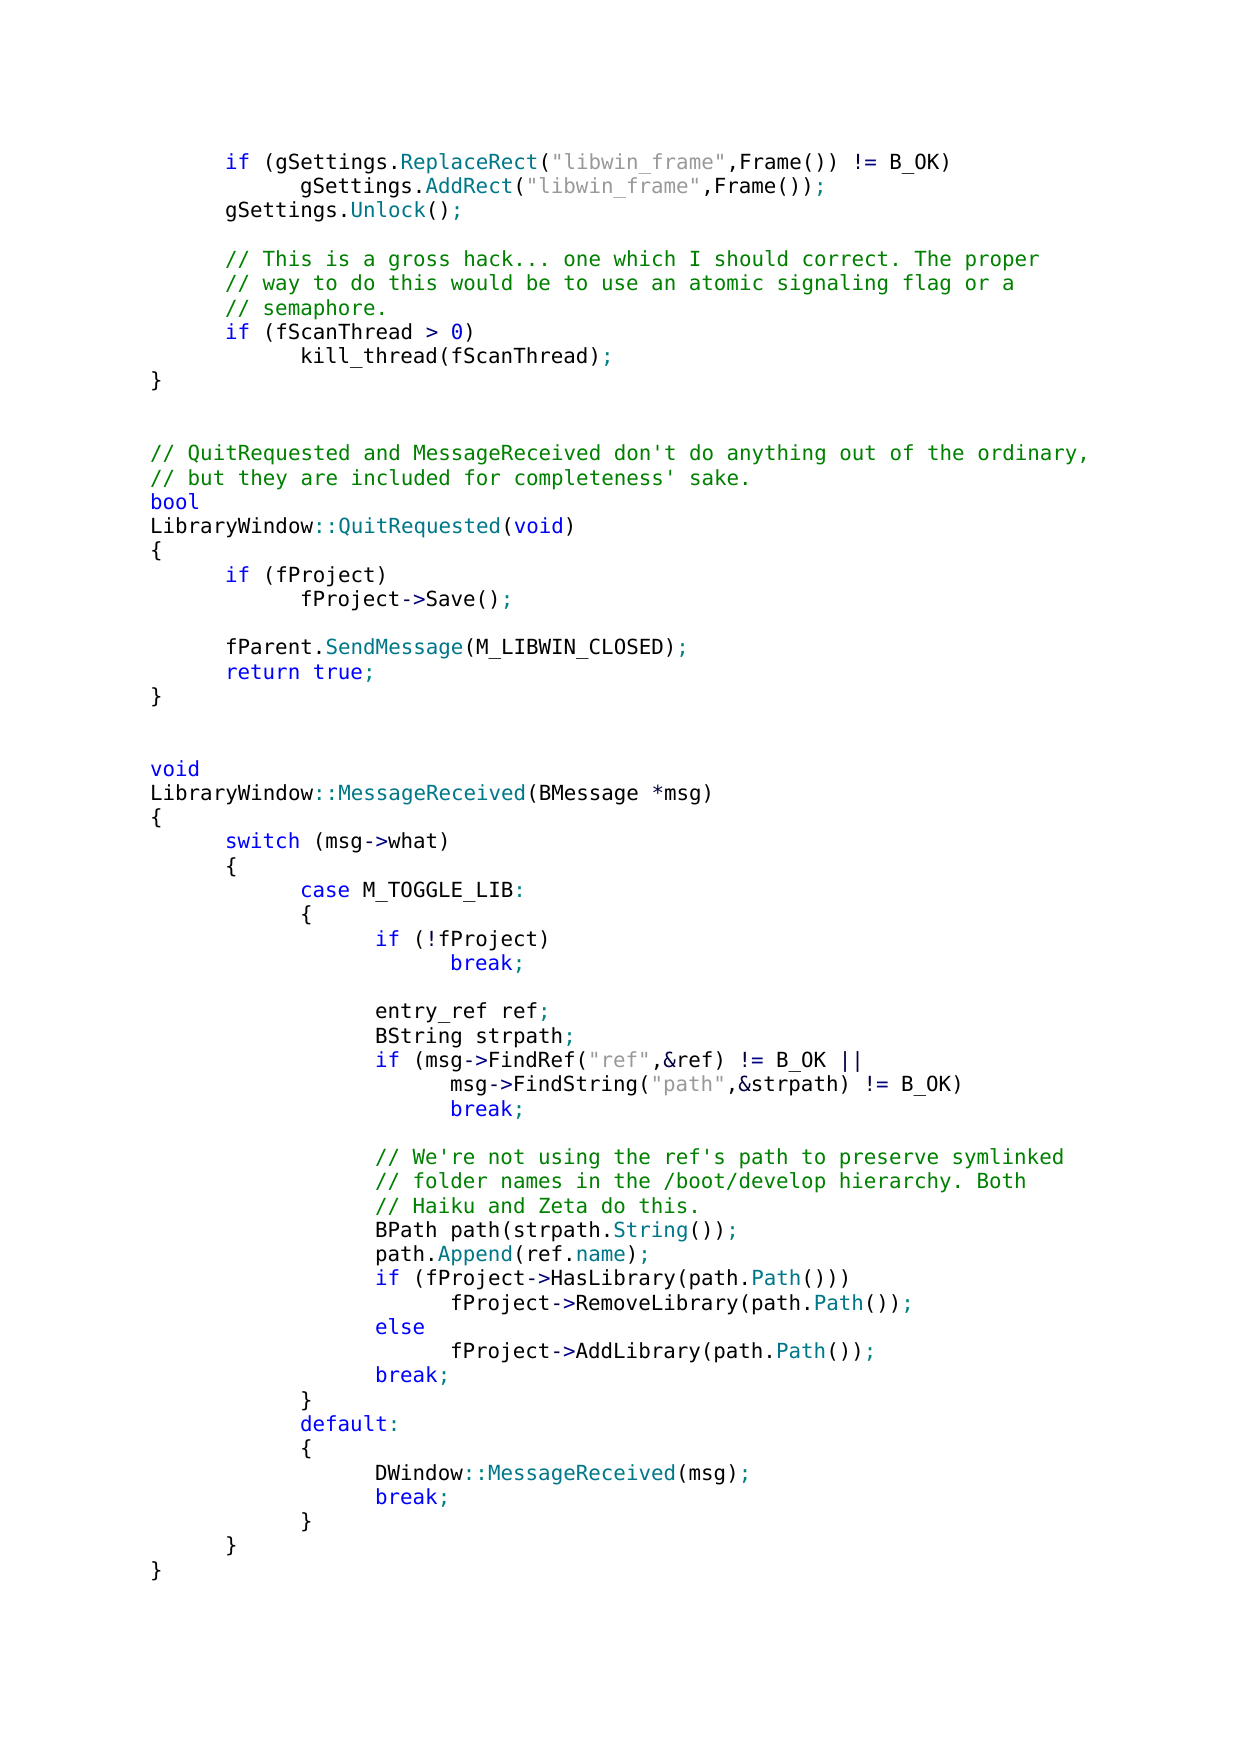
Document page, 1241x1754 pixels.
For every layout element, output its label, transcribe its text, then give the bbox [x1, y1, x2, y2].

text // but they are included for completeness' sake. [150, 466, 1090, 490]
text if (msg->FindRef("ref",&ref) != B_OK || [150, 1048, 1090, 1072]
text { [150, 805, 1090, 829]
text break; [150, 1363, 1090, 1388]
text // This is a gross hack... one which I should correct. The proper [150, 247, 1090, 271]
text // way to do this would be to use an atomic signaling flag or a [150, 271, 1090, 296]
text } [150, 684, 1090, 708]
text // QuitRequested and MessageReceived don't do anything out of the ordinary, [150, 441, 1090, 466]
text break; [150, 1097, 1090, 1121]
text // semaphore. [150, 296, 1090, 320]
text { [150, 538, 1090, 563]
text void [150, 757, 1090, 781]
text entry_ref ref; [150, 999, 1090, 1024]
text return true; [150, 660, 1090, 684]
text case M_TOGGLE_LIB: [150, 878, 1090, 902]
text default: [150, 1412, 1090, 1436]
text kill_thread(fScanThread); [150, 344, 1090, 368]
text gSettings.Unlock(); [150, 198, 1090, 223]
text if (fScanThread > 0) [150, 320, 1090, 344]
text msg->FindString("path",&strpath) != B_OK) [150, 1072, 1090, 1097]
text break; [150, 951, 1090, 975]
text fParent.SendMessage(M_LIBWIN_CLOSED); [150, 635, 1090, 660]
text BString strpath; [150, 1024, 1090, 1048]
text if (gSettings.ReplaceRect("libwin_frame",Frame()) != B_OK) [150, 150, 1090, 174]
text } [150, 1509, 1090, 1533]
text LibraryWindow::QuitRequested(void) [150, 514, 1090, 538]
text // We're not using the ref's path to preserve symlinked [150, 1145, 1090, 1169]
text switch (msg->what) [150, 829, 1090, 854]
text { [150, 854, 1090, 878]
text DWindow::MessageReceived(msg); [150, 1461, 1090, 1485]
text else [150, 1315, 1090, 1339]
text bool [150, 490, 1090, 514]
text fProject->AddLibrary(path.Path()); [150, 1339, 1090, 1363]
text // folder names in the /boot/develop hierarchy. Both [150, 1169, 1090, 1194]
text LibraryWindow::MessageReceived(BMessage *msg) [150, 781, 1090, 805]
text fProject->Save(); [150, 587, 1090, 611]
text if (!fProject) [150, 927, 1090, 951]
text path.Append(ref.name); [150, 1242, 1090, 1266]
text // Haiku and Zeta do this. [150, 1194, 1090, 1218]
text } [150, 1388, 1090, 1412]
text BPath path(strpath.String()); [150, 1218, 1090, 1242]
text { [150, 1436, 1090, 1461]
text if (fProject) [150, 563, 1090, 587]
text fProject->RemoveLibrary(path.Path()); [150, 1291, 1090, 1315]
text } [150, 1558, 1090, 1582]
text break; [150, 1485, 1090, 1509]
text } [150, 368, 1090, 393]
text if (fProject->HasLibrary(path.Path())) [150, 1266, 1090, 1291]
text } [150, 1533, 1090, 1558]
text { [150, 902, 1090, 927]
text gSettings.AddRect("libwin_frame",Frame()); [150, 174, 1090, 198]
